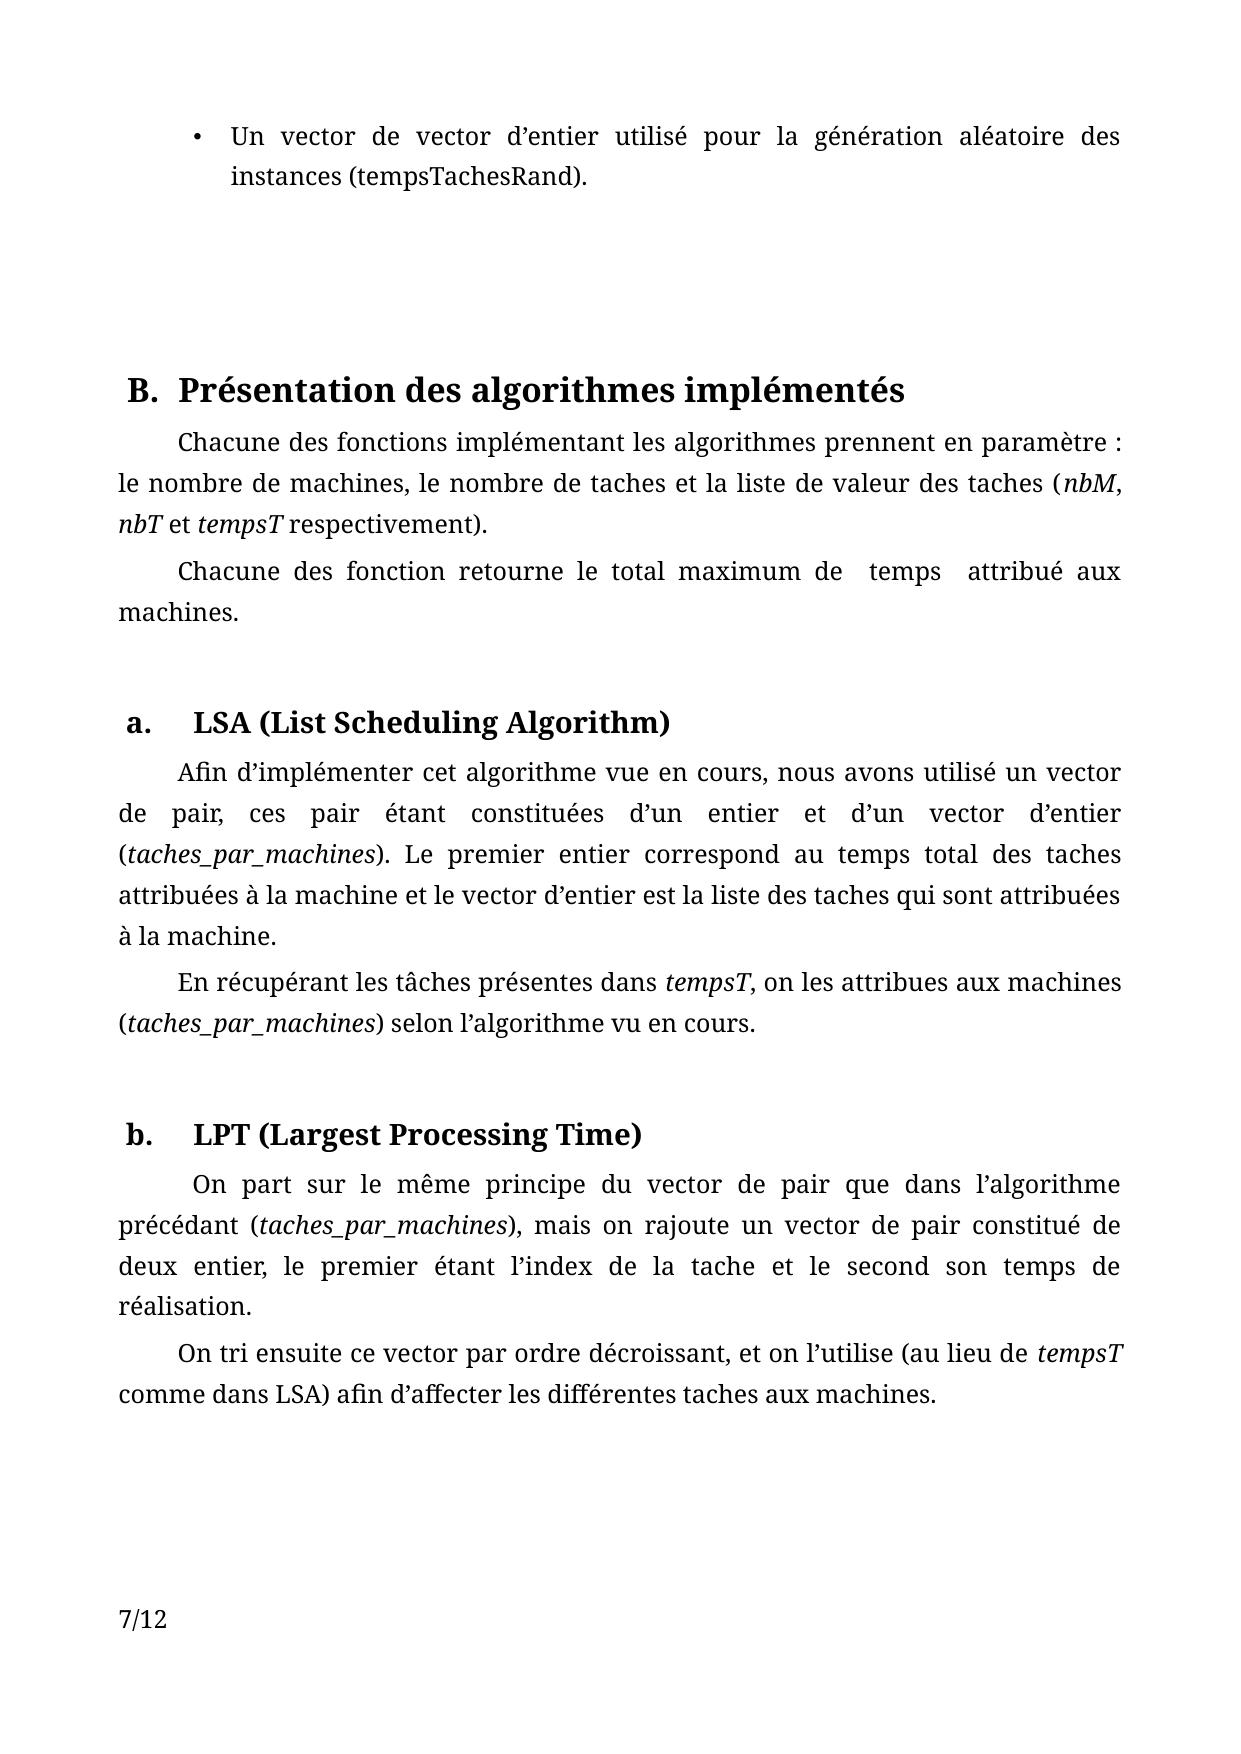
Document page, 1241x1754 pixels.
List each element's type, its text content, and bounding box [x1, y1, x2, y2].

list Un vector de vector d’entier utilisé pour la génération aléatoire des instances (tempsTachesRand). [193, 118, 1122, 193]
text Chacune des fonctions implémentant les algorithmes prennent en paramètre : le nombre de machines, le nombre de taches et la liste de valeur des taches (nbM, nbT et tempsT respectivement). [118, 425, 1122, 541]
text On part sur le même principe du vector de pair que dans l’algorithme précédant (taches_par_machines), mais on rajoute un vector de pair constitué de deux entier, le premier étant l’index de la tache et le second son temps de réalisation. [118, 1167, 1122, 1323]
text On tri ensuite ce vector par ordre décroissant, et on l’utilise (au lieu de tempsT comme dans LSA) afin d’affecter les différentes taches aux machines. [118, 1336, 1122, 1411]
text Afin d’implémenter cet algorithme vue en cours, nous avons utilisé un vector de pair, ces pair étant constituées d’un entier et d’un vector d’entier (taches_par_machines). Le premier entier correspond au temps total des taches attribuées à la machine et le vector d’entier est la liste des taches qui sont attribuées à la machine. [118, 755, 1122, 952]
subtitle LSA (List Scheduling Algorithm) [118, 702, 1122, 742]
subtitle Présentation des algorithmes implémentés [118, 367, 1122, 413]
text En récupérant les tâches présentes dans tempsT, on les attribues aux machines (taches_par_machines) selon l’algorithme vu en cours. [118, 965, 1122, 1040]
subtitle LPT (Largest Processing Time) [118, 1114, 1122, 1154]
text Chacune des fonction retourne le total maximum de temps attribué aux machines. [118, 553, 1122, 628]
